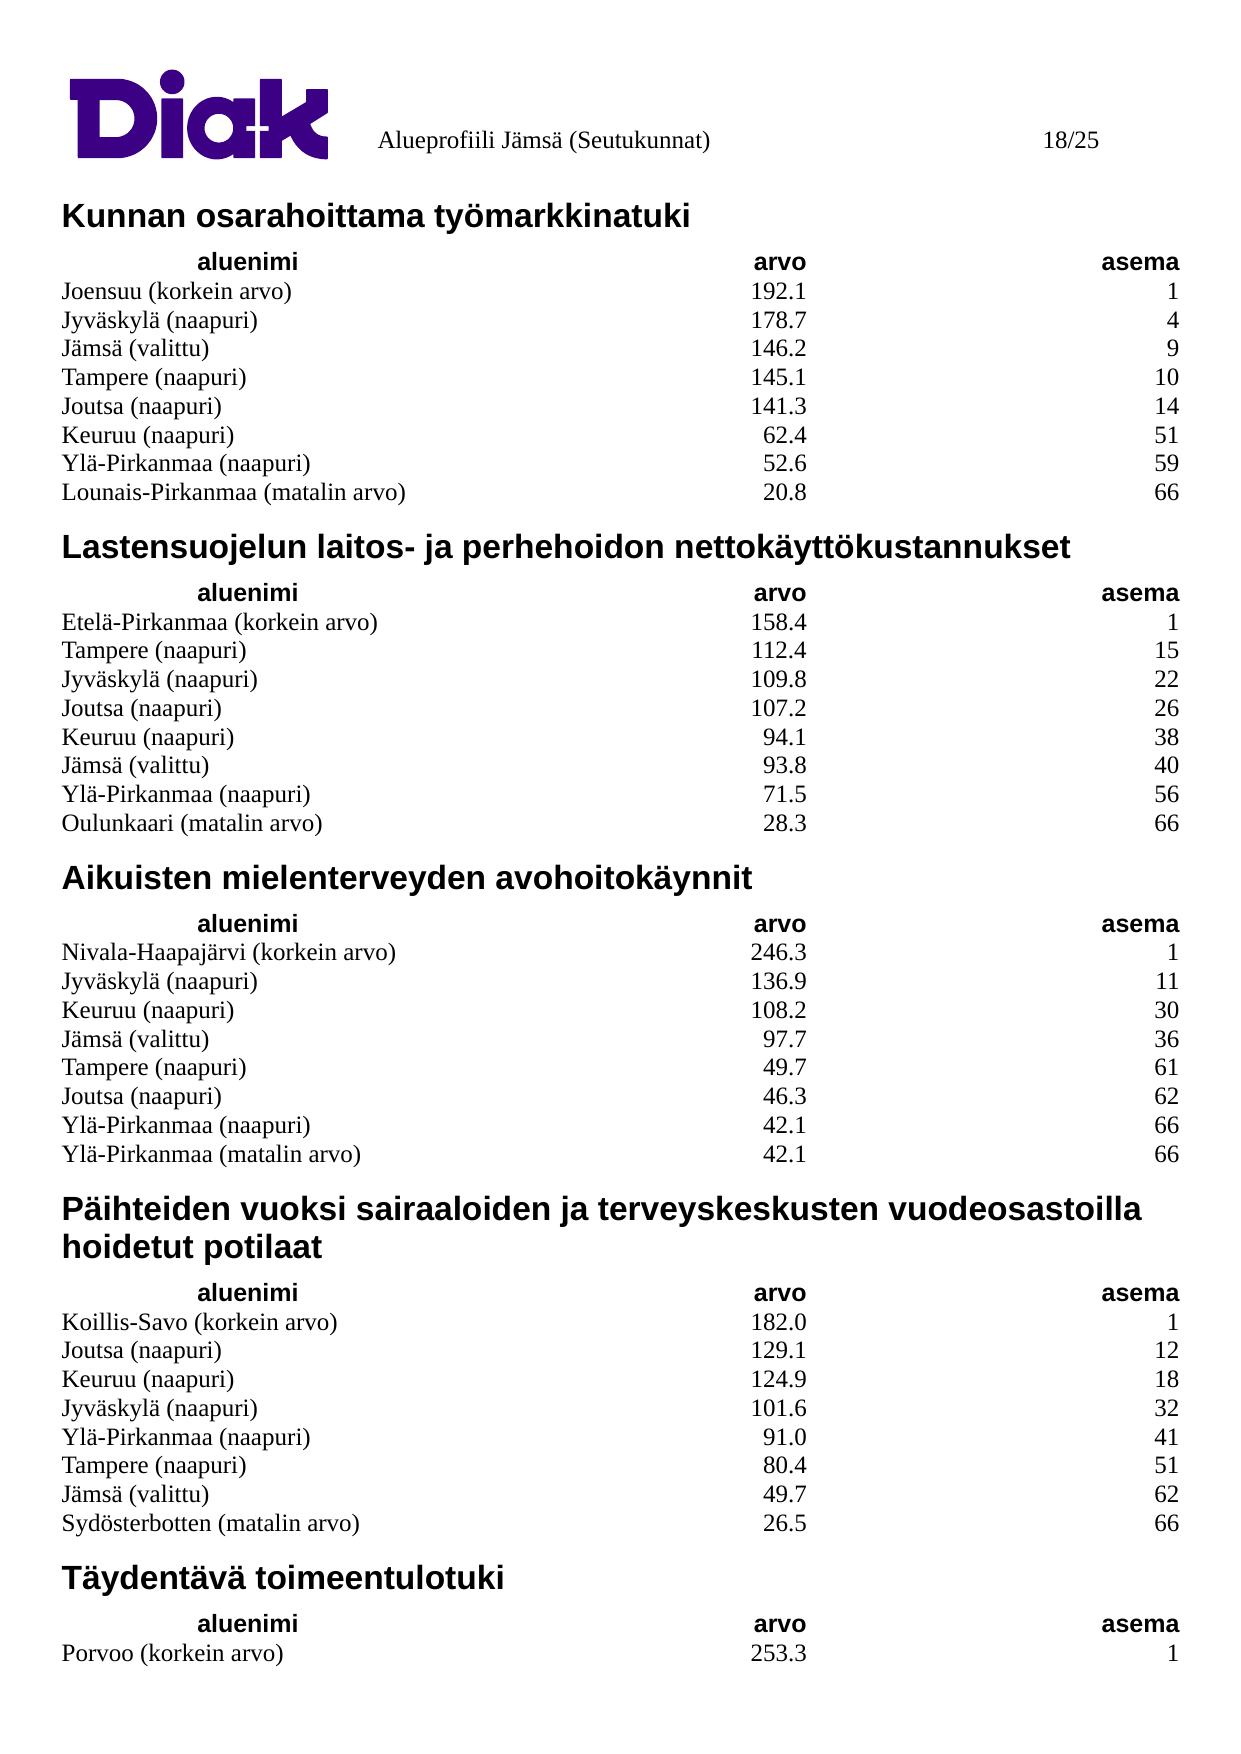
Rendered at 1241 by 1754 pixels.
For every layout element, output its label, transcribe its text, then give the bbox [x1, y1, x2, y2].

table_cell 18 [806, 1364, 1179, 1393]
table_cell 59 [806, 449, 1179, 477]
table_cell Jyväskylä (naapuri) [61, 1393, 434, 1422]
table_cell 109.8 [434, 664, 806, 693]
table_cell 62 [806, 1479, 1179, 1508]
table_cell 11 [806, 966, 1179, 995]
table_cell 15 [806, 636, 1179, 664]
table_header aluenimi [61, 578, 434, 607]
table_cell 20.8 [434, 477, 806, 506]
table_cell Ylä-Pirkanmaa (naapuri) [61, 449, 434, 477]
table_cell Tampere (naapuri) [61, 1451, 434, 1479]
table_cell 61 [806, 1053, 1179, 1081]
table_cell 4 [806, 305, 1179, 333]
table_cell 14 [806, 391, 1179, 420]
table_cell Porvoo (korkein arvo) [61, 1638, 434, 1666]
table_cell Ylä-Pirkanmaa (naapuri) [61, 779, 434, 808]
table_cell Joutsa (naapuri) [61, 1081, 434, 1110]
subtitle Kunnan osarahoittama työmarkkinatuki [61, 196, 1179, 235]
table_cell Jyväskylä (naapuri) [61, 305, 434, 333]
table_cell 253.3 [434, 1638, 806, 1666]
table_cell 66 [806, 1508, 1179, 1537]
table_cell Keuruu (naapuri) [61, 1364, 434, 1393]
table_cell 49.7 [434, 1479, 806, 1508]
table_cell 94.1 [434, 722, 806, 751]
table_cell 91.0 [434, 1422, 806, 1451]
table_cell Etelä-Pirkanmaa (korkein arvo) [61, 607, 434, 636]
table_cell 182.0 [434, 1307, 806, 1336]
table_cell 52.6 [434, 449, 806, 477]
table_cell Jämsä (valittu) [61, 334, 434, 362]
table_cell 192.1 [434, 276, 806, 305]
table_cell Koillis-Savo (korkein arvo) [61, 1307, 434, 1336]
table_cell 66 [806, 1139, 1179, 1167]
table_cell Joutsa (naapuri) [61, 1336, 434, 1364]
table_cell 32 [806, 1393, 1179, 1422]
table_cell 49.7 [434, 1053, 806, 1081]
table_cell 22 [806, 664, 1179, 693]
table_cell Ylä-Pirkanmaa (matalin arvo) [61, 1139, 434, 1167]
table_cell 112.4 [434, 636, 806, 664]
table_header aluenimi [61, 1278, 434, 1307]
table_cell Jyväskylä (naapuri) [61, 966, 434, 995]
table_cell 129.1 [434, 1336, 806, 1364]
table_cell Keuruu (naapuri) [61, 420, 434, 448]
subtitle Lastensuojelun laitos- ja perhehoidon nettokäyttökustannukset [61, 527, 1179, 566]
table_cell 108.2 [434, 995, 806, 1024]
table_cell 93.8 [434, 751, 806, 779]
table_cell Jämsä (valittu) [61, 1024, 434, 1052]
table_cell 42.1 [434, 1110, 806, 1139]
table_cell 71.5 [434, 779, 806, 808]
table_cell 146.2 [434, 334, 806, 362]
table_header asema [806, 247, 1179, 276]
table_cell 51 [806, 420, 1179, 448]
table_cell 66 [806, 477, 1179, 506]
table_cell 10 [806, 362, 1179, 391]
table_cell Keuruu (naapuri) [61, 722, 434, 751]
table_cell 124.9 [434, 1364, 806, 1393]
table_cell 30 [806, 995, 1179, 1024]
table_cell Jämsä (valittu) [61, 751, 434, 779]
subtitle Päihteiden vuoksi sairaaloiden ja terveyskeskusten vuodeosastoilla hoidetut potilaat [61, 1188, 1179, 1266]
table_cell 1 [806, 276, 1179, 305]
table_cell 66 [806, 1110, 1179, 1139]
table_cell 26 [806, 693, 1179, 722]
table_header asema [806, 909, 1179, 937]
table_cell Lounais-Pirkanmaa (matalin arvo) [61, 477, 434, 506]
table_header arvo [434, 1609, 806, 1638]
table_header arvo [434, 909, 806, 937]
table_cell 28.3 [434, 808, 806, 837]
table_header arvo [434, 247, 806, 276]
table_cell 1 [806, 1307, 1179, 1336]
table_cell 1 [806, 938, 1179, 966]
table_cell 141.3 [434, 391, 806, 420]
table_cell Jämsä (valittu) [61, 1479, 434, 1508]
table_header aluenimi [61, 909, 434, 937]
table_cell Joutsa (naapuri) [61, 391, 434, 420]
table_cell 1 [806, 1638, 1179, 1666]
table_cell 62 [806, 1081, 1179, 1110]
table_cell 41 [806, 1422, 1179, 1451]
table_cell 136.9 [434, 966, 806, 995]
table_cell 46.3 [434, 1081, 806, 1110]
table_cell Tampere (naapuri) [61, 1053, 434, 1081]
table_header asema [806, 1609, 1179, 1638]
table_header asema [806, 578, 1179, 607]
subtitle Aikuisten mielenterveyden avohoitokäynnit [61, 858, 1179, 896]
table_cell 12 [806, 1336, 1179, 1364]
table_cell Jyväskylä (naapuri) [61, 664, 434, 693]
table_cell 62.4 [434, 420, 806, 448]
table_cell 107.2 [434, 693, 806, 722]
table_cell 51 [806, 1451, 1179, 1479]
table_cell 26.5 [434, 1508, 806, 1537]
table_cell 42.1 [434, 1139, 806, 1167]
table_cell 38 [806, 722, 1179, 751]
table_cell Oulunkaari (matalin arvo) [61, 808, 434, 837]
table_cell Keuruu (naapuri) [61, 995, 434, 1024]
table_header aluenimi [61, 1609, 434, 1638]
table_cell 36 [806, 1024, 1179, 1052]
table_cell Ylä-Pirkanmaa (naapuri) [61, 1422, 434, 1451]
table_cell 246.3 [434, 938, 806, 966]
table_header aluenimi [61, 247, 434, 276]
table_cell 9 [806, 334, 1179, 362]
table_cell Sydösterbotten (matalin arvo) [61, 1508, 434, 1537]
table_header arvo [434, 1278, 806, 1307]
table_cell Joutsa (naapuri) [61, 693, 434, 722]
table_cell 178.7 [434, 305, 806, 333]
table_cell Ylä-Pirkanmaa (naapuri) [61, 1110, 434, 1139]
table_cell 97.7 [434, 1024, 806, 1052]
table_cell Tampere (naapuri) [61, 636, 434, 664]
table_cell 66 [806, 808, 1179, 837]
table_cell 1 [806, 607, 1179, 636]
table_header asema [806, 1278, 1179, 1307]
table_header arvo [434, 578, 806, 607]
table_cell Joensuu (korkein arvo) [61, 276, 434, 305]
table_cell 101.6 [434, 1393, 806, 1422]
table_cell 80.4 [434, 1451, 806, 1479]
table_cell 158.4 [434, 607, 806, 636]
table_cell 56 [806, 779, 1179, 808]
table_cell 145.1 [434, 362, 806, 391]
subtitle Täydentävä toimeentulotuki [61, 1558, 1179, 1596]
table_cell Nivala-Haapajärvi (korkein arvo) [61, 938, 434, 966]
table_cell 40 [806, 751, 1179, 779]
table_cell Tampere (naapuri) [61, 362, 434, 391]
